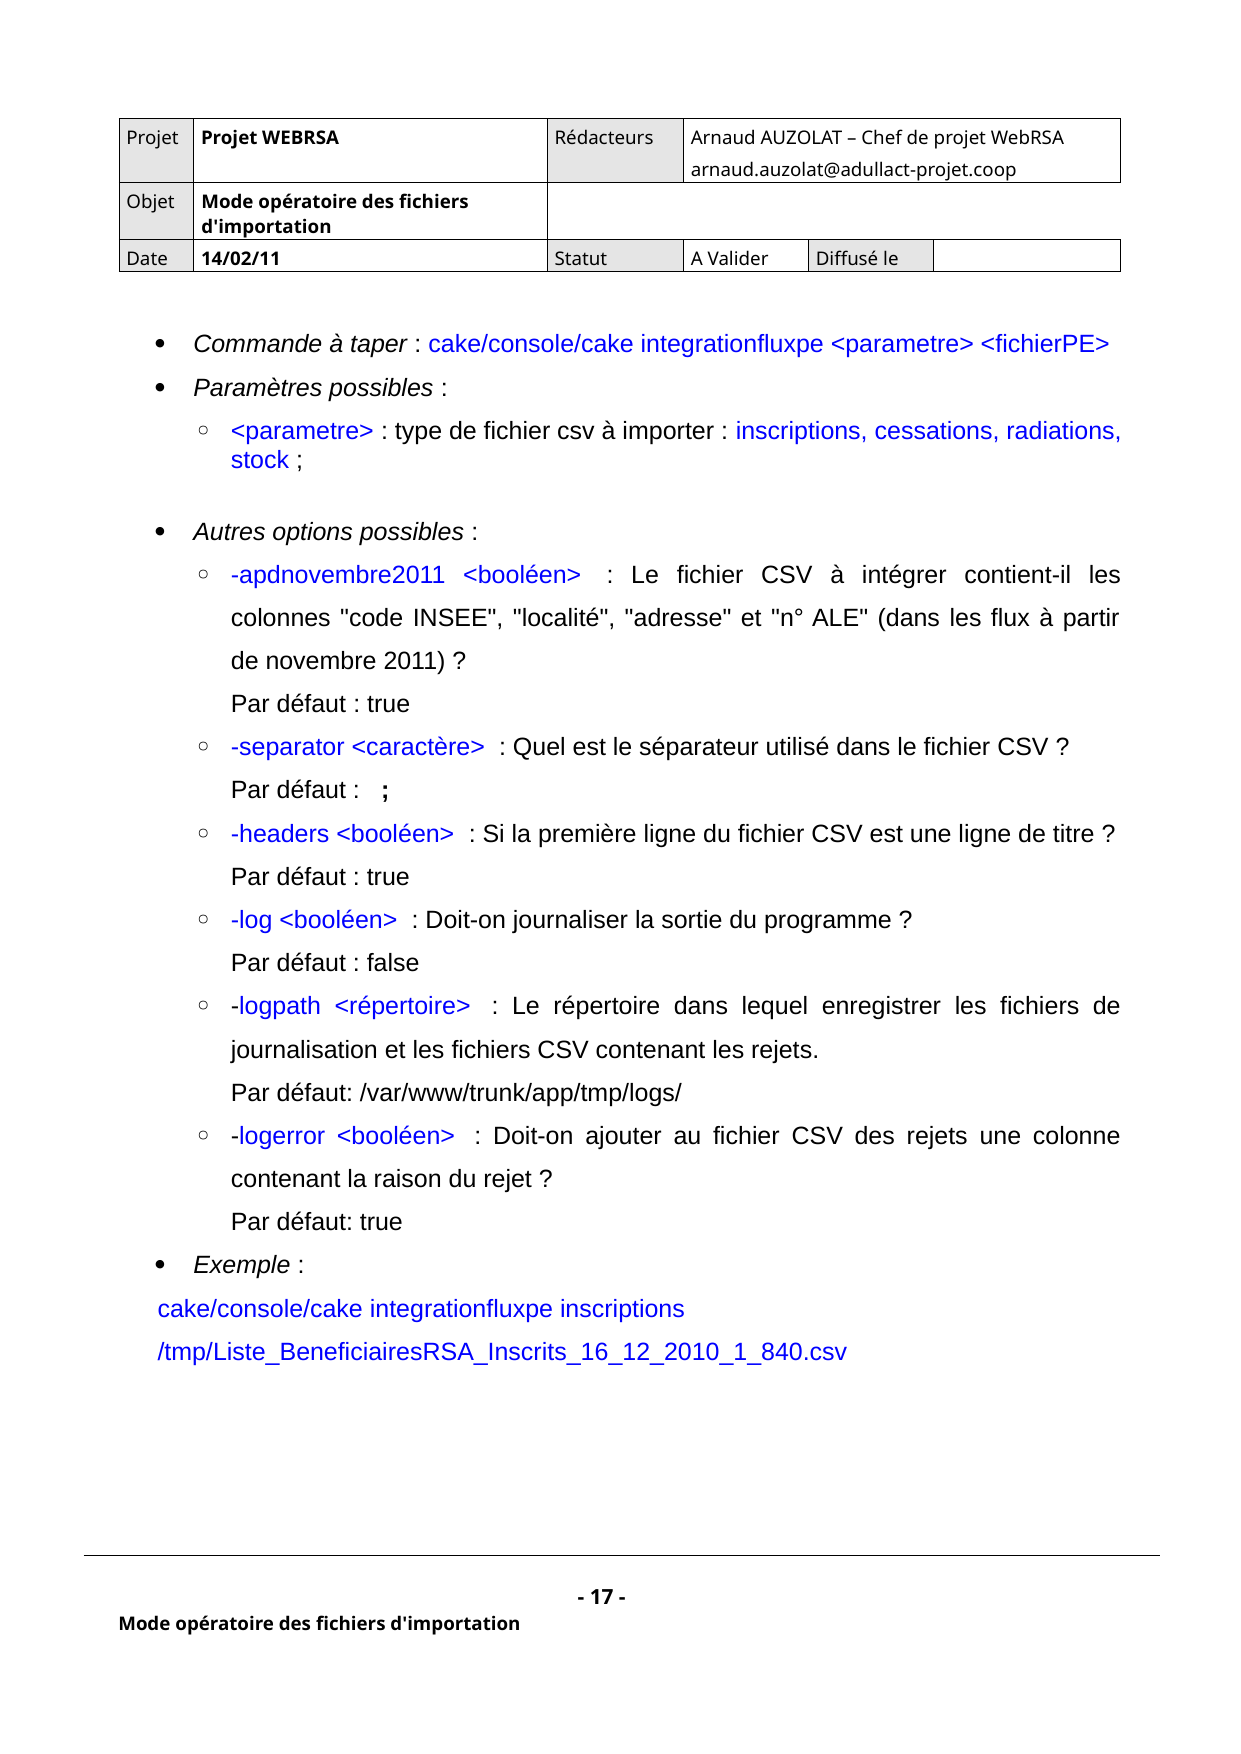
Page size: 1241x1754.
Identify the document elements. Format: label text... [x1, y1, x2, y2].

list -logerror <booléen> : Doit-on ajouter au fichier CSV des rejets une colonne contenant la raison du rejet ? [193, 1121, 1122, 1193]
list <parametre> : type de fichier csv à importer : inscriptions, cessations, radiations, stock ; [193, 416, 1122, 473]
list Exemple : [156, 1250, 1122, 1279]
list Par défaut: /var/www/trunk/app/tmp/logs/ [193, 1078, 1122, 1106]
list Par défaut: true [193, 1207, 1122, 1236]
list Par défaut : true [193, 689, 1122, 718]
list -apdnovembre2011 <booléen> : Le fichier CSV à intégrer contient-il les colonnes "code INSEE", "localité", "adresse" et "n° ALE" (dans les flux à partir de novembre 2011) ? [193, 560, 1122, 675]
list -headers <booléen> : Si la première ligne du fichier CSV est une ligne de titre ? [193, 819, 1122, 847]
list Par défaut : false [193, 948, 1122, 977]
list Autres options possibles : [156, 516, 1122, 545]
text cake/console/cake integrationfluxpe inscriptions /tmp/Liste_BeneficiairesRSA_Inscrits_16_12_2010_1_840.csv [157, 1293, 1122, 1365]
list Par défaut : ; [193, 776, 1122, 804]
list Paramètres possibles : [156, 372, 1122, 401]
list -logpath <répertoire> : Le répertoire dans lequel enregistrer les fichiers de journalisation et les fichiers CSV contenant les rejets. [193, 991, 1122, 1063]
list Commande à taper : cake/console/cake integrationfluxpe <parametre> <fichierPE> [156, 329, 1122, 358]
list -log <booléen> : Doit-on journaliser la sortie du programme ? [193, 905, 1122, 934]
list Par défaut : true [193, 862, 1122, 891]
list -separator <caractère> : Quel est le séparateur utilisé dans le fichier CSV ? [193, 732, 1122, 761]
